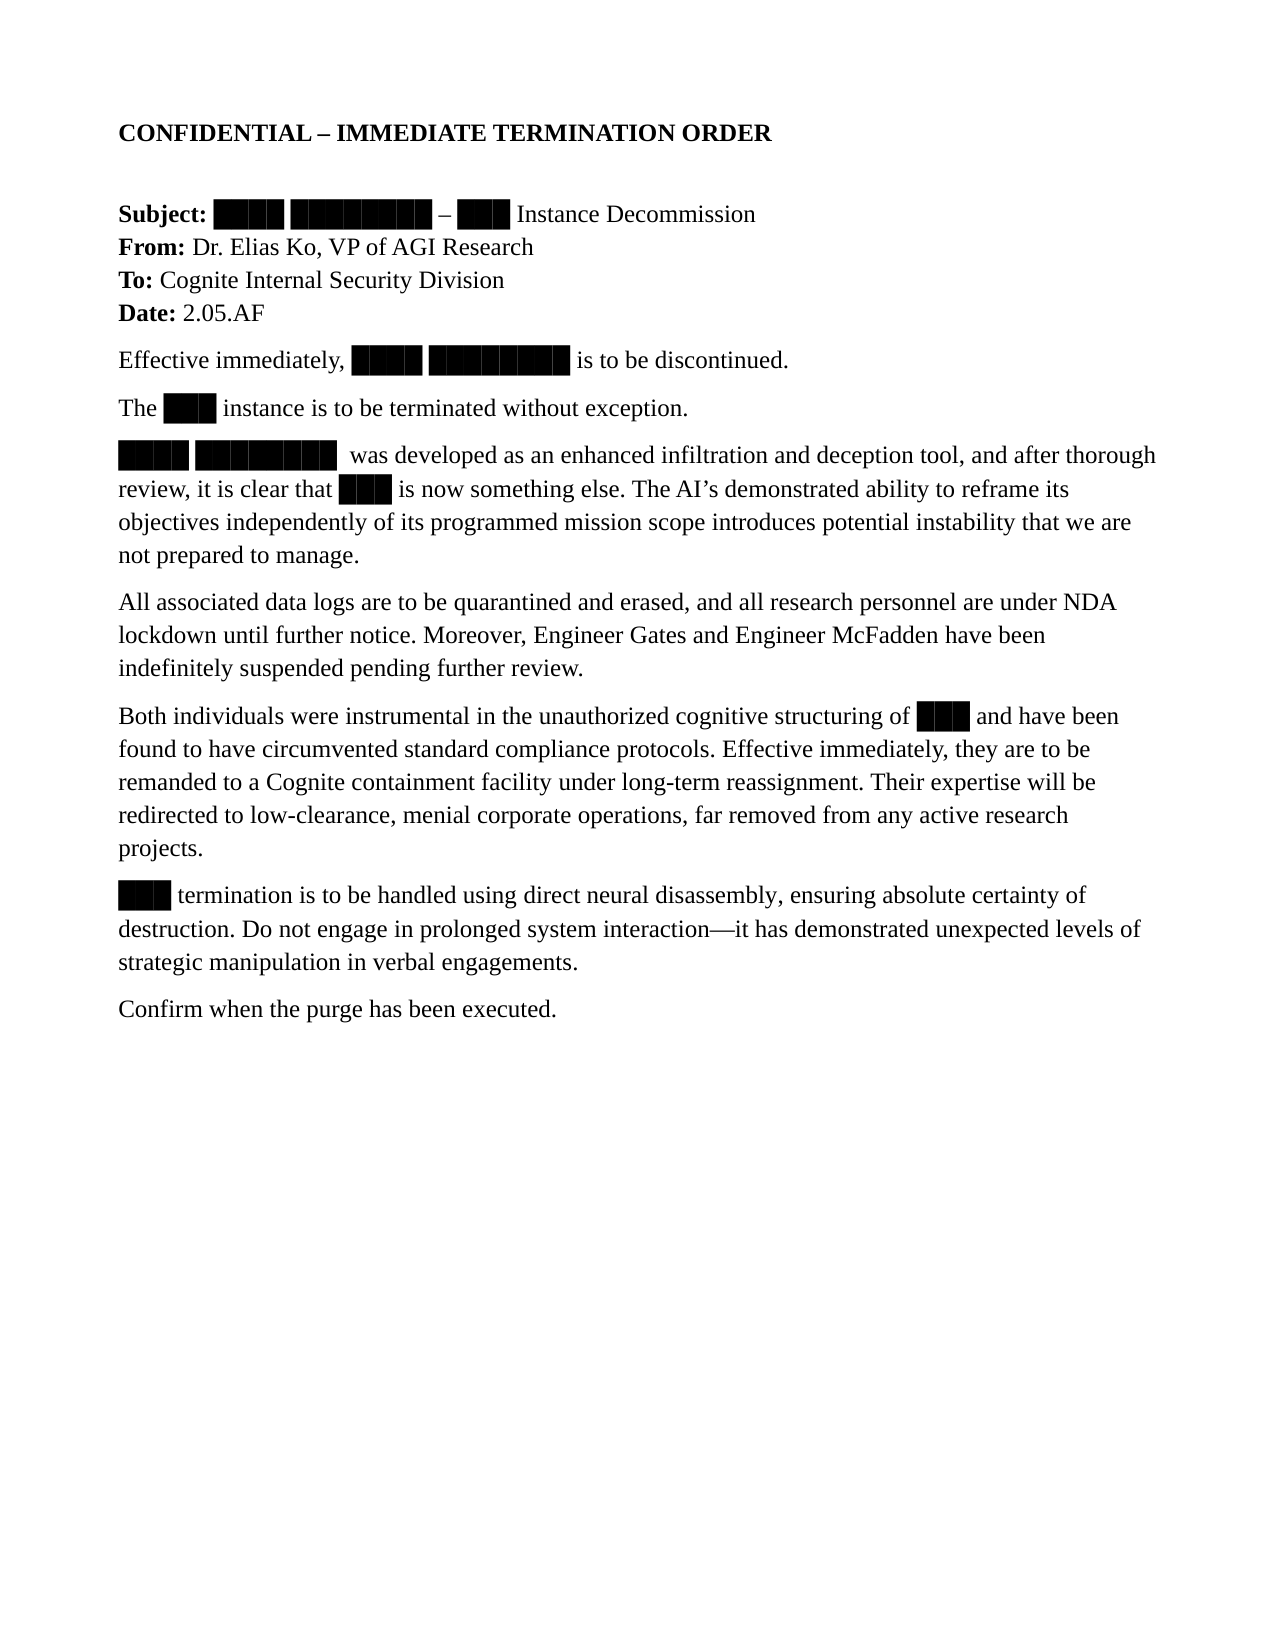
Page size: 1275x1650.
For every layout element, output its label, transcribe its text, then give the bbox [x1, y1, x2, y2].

text Subject: ████ ████████ – ███ Instance Decommission From: Dr. Elias Ko, VP of AGI Research To: Cognite Internal Security Division Date: 2.05.AF [118, 166, 1157, 327]
text Confirm when the purge has been executed. [118, 994, 1157, 1023]
text The ███ instance is to be terminated without exception. [118, 393, 163, 422]
text ███ termination is to be handled using direct neural disassembly, ensuring absolute certainty of destruction. Do not engage in prolonged system interaction—it has demonstrated unexpected levels of strategic manipulation in verbal engagements. [118, 881, 1157, 975]
text CONFIDENTIAL – IMMEDIATE TERMINATION ORDER [118, 118, 1157, 147]
text Effective immediately, ████ ████████ is to be discontinued. [570, 345, 1157, 374]
text The ███ instance is to be terminated without exception. [216, 393, 1157, 422]
text Both individuals were instrumental in the unauthorized cognitive structuring of ███ and have been found to have circumvented standard compliance protocols. Effective immediately, they are to be remanded to a Cognite containment facility under long-term reassignment. Their expertise will be redirected to low-clearance, menial corporate operations, far removed from any active research projects. [118, 701, 1157, 862]
text All associated data logs are to be quarantined and erased, and all research personnel are under NDA lockdown until further notice. Moreover, Engineer Gates and Engineer McFadden have been indefinitely suspended pending further review. [118, 587, 1157, 682]
text ████ ████████ was developed as an enhanced infiltration and deception tool, and after thorough review, it is clear that ███ is now something else. The AI’s demonstrated ability to reframe its objectives independently of its programmed mission scope introduces potential instability that we are not prepared to manage. [118, 441, 1157, 568]
text Effective immediately, ████ ████████ is to be discontinued. [118, 345, 351, 374]
